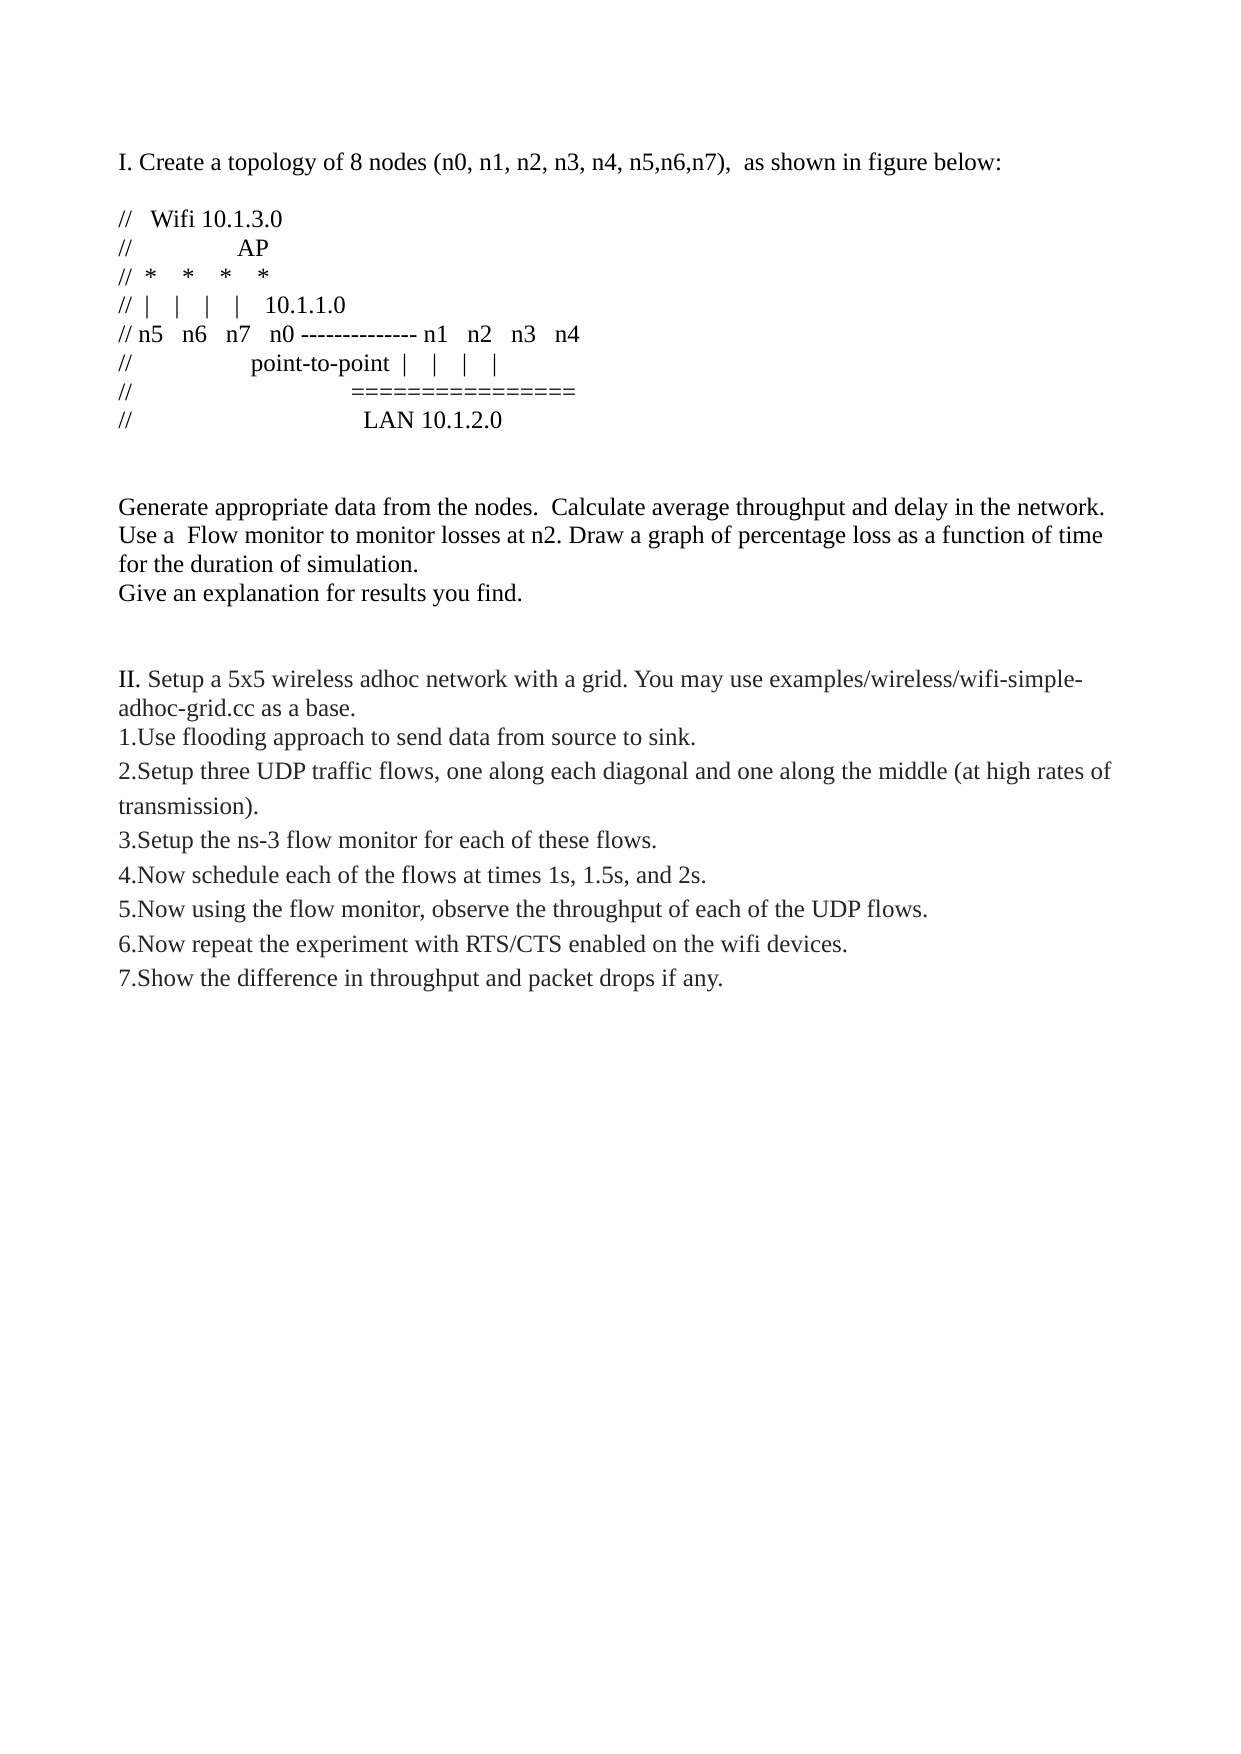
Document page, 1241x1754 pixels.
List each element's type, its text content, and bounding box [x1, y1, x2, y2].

text // point-to-point | | | | [118, 348, 1122, 377]
list Setup the ns-3 flow monitor for each of these flows. [118, 825, 1122, 854]
text II. Setup a 5x5 wireless adhoc network with a grid. You may use examples/wireless/wifi-simple-adhoc-grid.cc as a base. [118, 664, 1122, 722]
text Give an explanation for results you find. [118, 578, 1122, 607]
list Show the difference in throughput and packet drops if any. [118, 963, 1122, 992]
list Setup three UDP traffic flows, one along each diagonal and one along the middle (at high rates of transmission). [118, 756, 1122, 819]
text I. Create a topology of 8 nodes (n0, n1, n2, n3, n4, n5,n6,n7), as shown in figure below: [118, 147, 1122, 176]
text // | | | | 10.1.1.0 [118, 291, 1122, 319]
list Now repeat the experiment with RTS/CTS enabled on the wifi devices. [118, 929, 1122, 957]
text // LAN 10.1.2.0 [118, 406, 1122, 434]
text // n5 n6 n7 n0 -------------- n1 n2 n3 n4 [118, 319, 1122, 348]
text // ================ [118, 377, 1122, 406]
text // Wifi 10.1.3.0 [118, 204, 1122, 233]
list Use flooding approach to send data from source to sink. [118, 722, 1122, 751]
text // AP [118, 233, 1122, 262]
text Generate appropriate data from the nodes. Calculate average throughput and delay in the network. Use a Flow monitor to monitor losses at n2. Draw a graph of percentage loss as a function of time for the duration of simulation. [118, 492, 1122, 578]
list Now schedule each of the flows at times 1s, 1.5s, and 2s. [118, 860, 1122, 888]
text // * * * * [118, 262, 1122, 291]
list Now using the flow monitor, observe the throughput of each of the UDP flows. [118, 894, 1122, 923]
